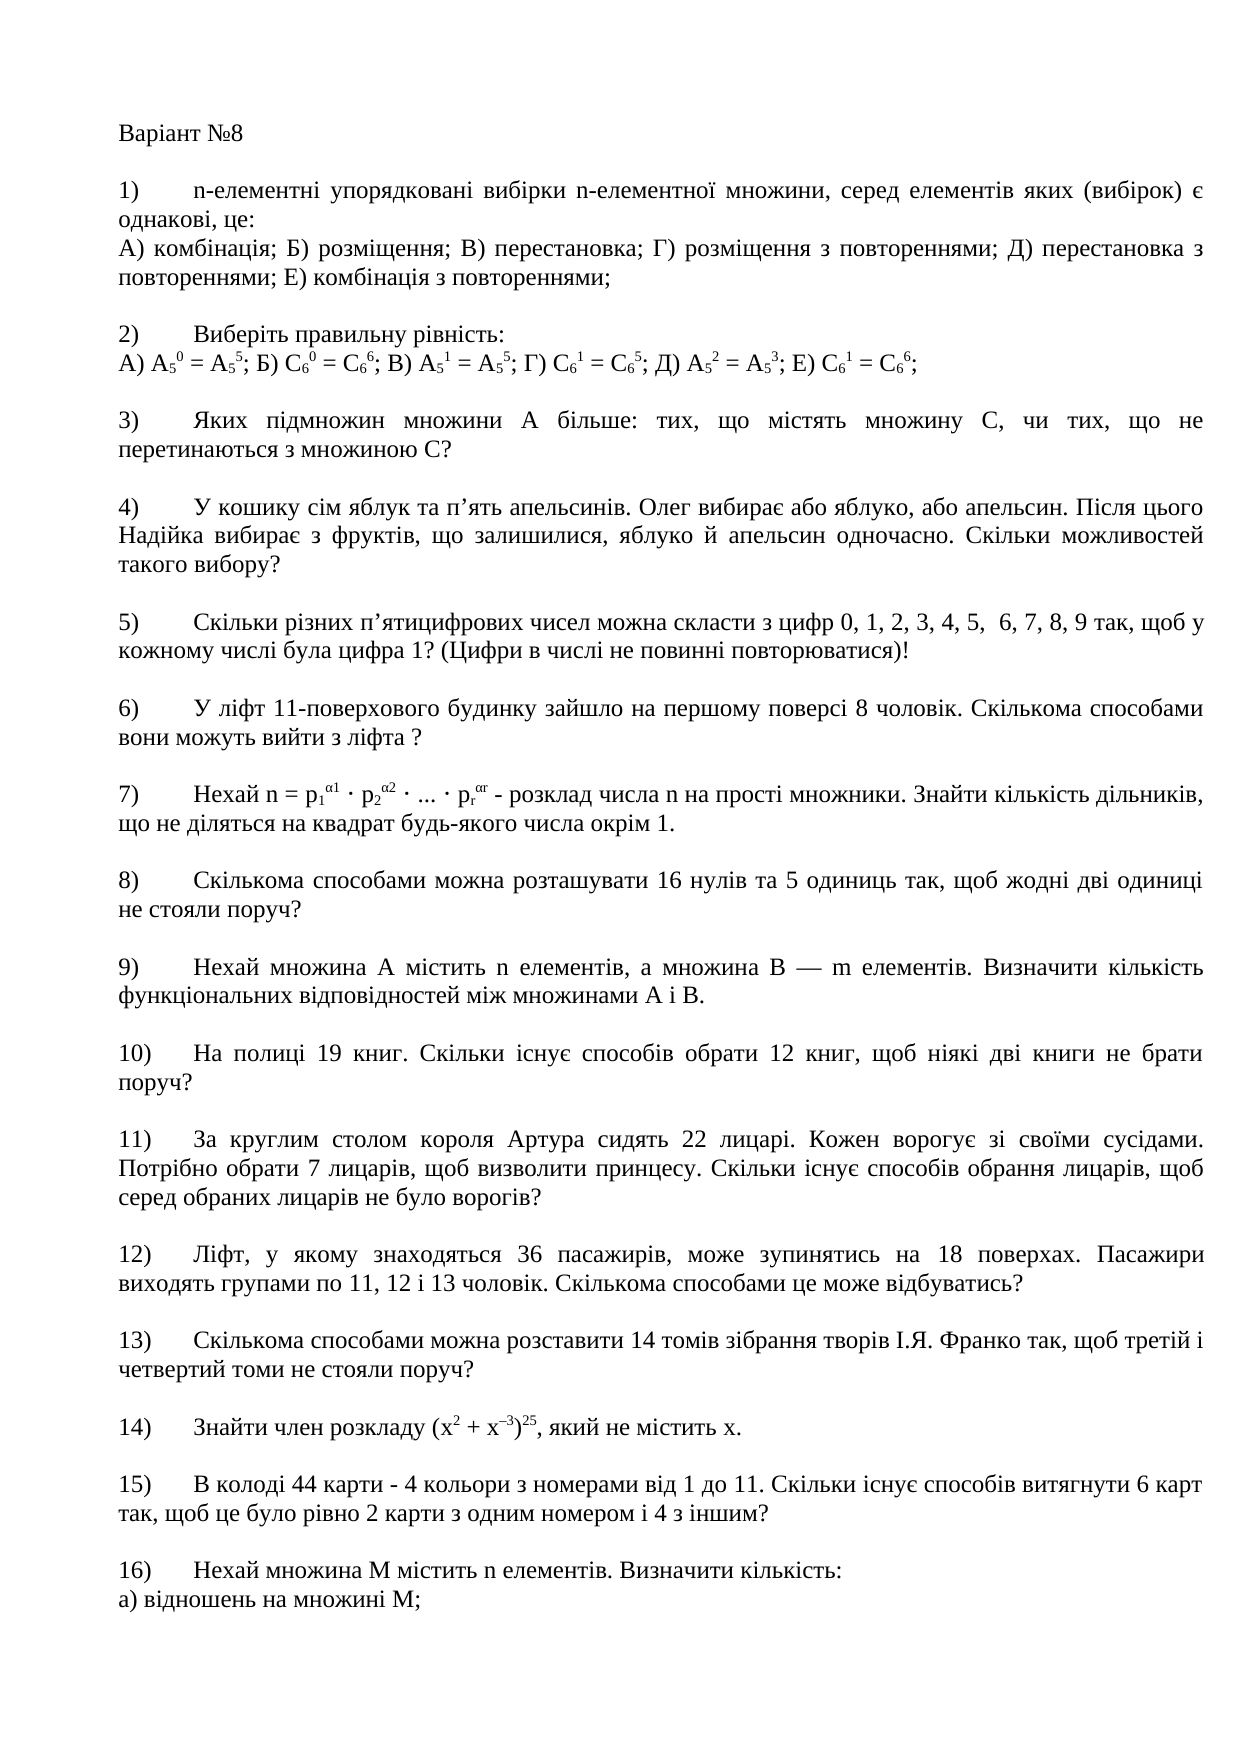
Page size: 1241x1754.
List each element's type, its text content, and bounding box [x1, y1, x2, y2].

list Нехай n = p1α1 ⋅ p2α2 ⋅ ... ⋅ prαr - розклад числа n на прості множники. Знайти кількість дільників, що не діляться на квадрат будь-якого числа окрім 1. [118, 779, 1205, 837]
list Знайти член розкладу (x2 + x–3)25, який не містить x. [118, 1412, 1205, 1441]
list За круглим столом короля Артура сидять 22 лицарі. Кожен ворогує зі своїми сусідами. Потрібно обрати 7 лицарів, щоб визволити принцесу. Скільки існує способів обрання лицарів, щоб серед обраних лицарів не було ворогів? [118, 1124, 1205, 1211]
list Скількома способами можна розставити 14 томів зібрання творів І.Я. Франко так, щоб третій і четвертий томи не стояли поруч? [118, 1326, 1205, 1383]
list n-елементні упорядковані вибірки n-елементної множини, серед елементів яких (вибірок) є однакові, це: [118, 176, 1205, 233]
list А) А50 = А55; Б) С60 = С66; В) А51 = А55; Г) С61 = С65; Д) А52 = А53; Е) С61 = С66; [118, 348, 1205, 377]
list В колоді 44 карти - 4 кольори з номерами від 1 до 11. Скільки існує способів витягнути 6 карт так, щоб це було рівно 2 карти з одним номером і 4 з іншим? [118, 1469, 1205, 1527]
list а) відношень на множині М; [118, 1584, 1205, 1613]
list Скільки різних п’ятицифрових чисел можна скласти з цифр 0, 1, 2, 3, 4, 5, 6, 7, 8, 9 так, щоб у кожному числі була цифра 1? (Цифри в числі не повинні повторюватися)! [118, 607, 1205, 664]
list Скількома способами можна розташувати 16 нулів та 5 одиниць так, щоб жодні дві одиниці не стояли поруч? [118, 866, 1205, 923]
list У кошику сім яблук та п’ять апельсинів. Олег вибирає або яблуко, або апельсин. Після цього Надійка вибирає з фруктів, що залишилися, яблуко й апельсин одночасно. Скільки можливостей такого вибору? [118, 492, 1205, 578]
list Нехай множина М містить n елементів. Визначити кількість: [118, 1556, 1205, 1584]
list Виберіть правильну рівність: [118, 319, 1205, 348]
list На полиці 19 книг. Скільки існує способів обрати 12 книг, щоб ніякі дві книги не брати поруч? [118, 1038, 1205, 1096]
list Яких підмножин множини А більше: тих, що містять множину C, чи тих, що не перетинаються з множиною C? [118, 406, 1205, 463]
list У ліфт 11-поверхового будинку зайшло на першому поверсі 8 чоловік. Скількома способами вони можуть вийти з ліфта ? [118, 693, 1205, 751]
text Варіант №8 [118, 118, 1205, 147]
list Ліфт, у якому знаходяться 36 пасажирів, може зупинятись на 18 поверхах. Пасажири виходять групами по 11, 12 і 13 чоловік. Скількома способами це може відбуватись? [118, 1239, 1205, 1297]
list Нехай множина А містить n елементів, а множина В — m елементів. Визначити кількість функціональних відповідностей між множинами А і В. [118, 952, 1205, 1009]
list А) комбінація; Б) розміщення; В) перестановка; Г) розміщення з повтореннями; Д) перестановка з повтореннями; Е) комбінація з повтореннями; [118, 233, 1205, 291]
